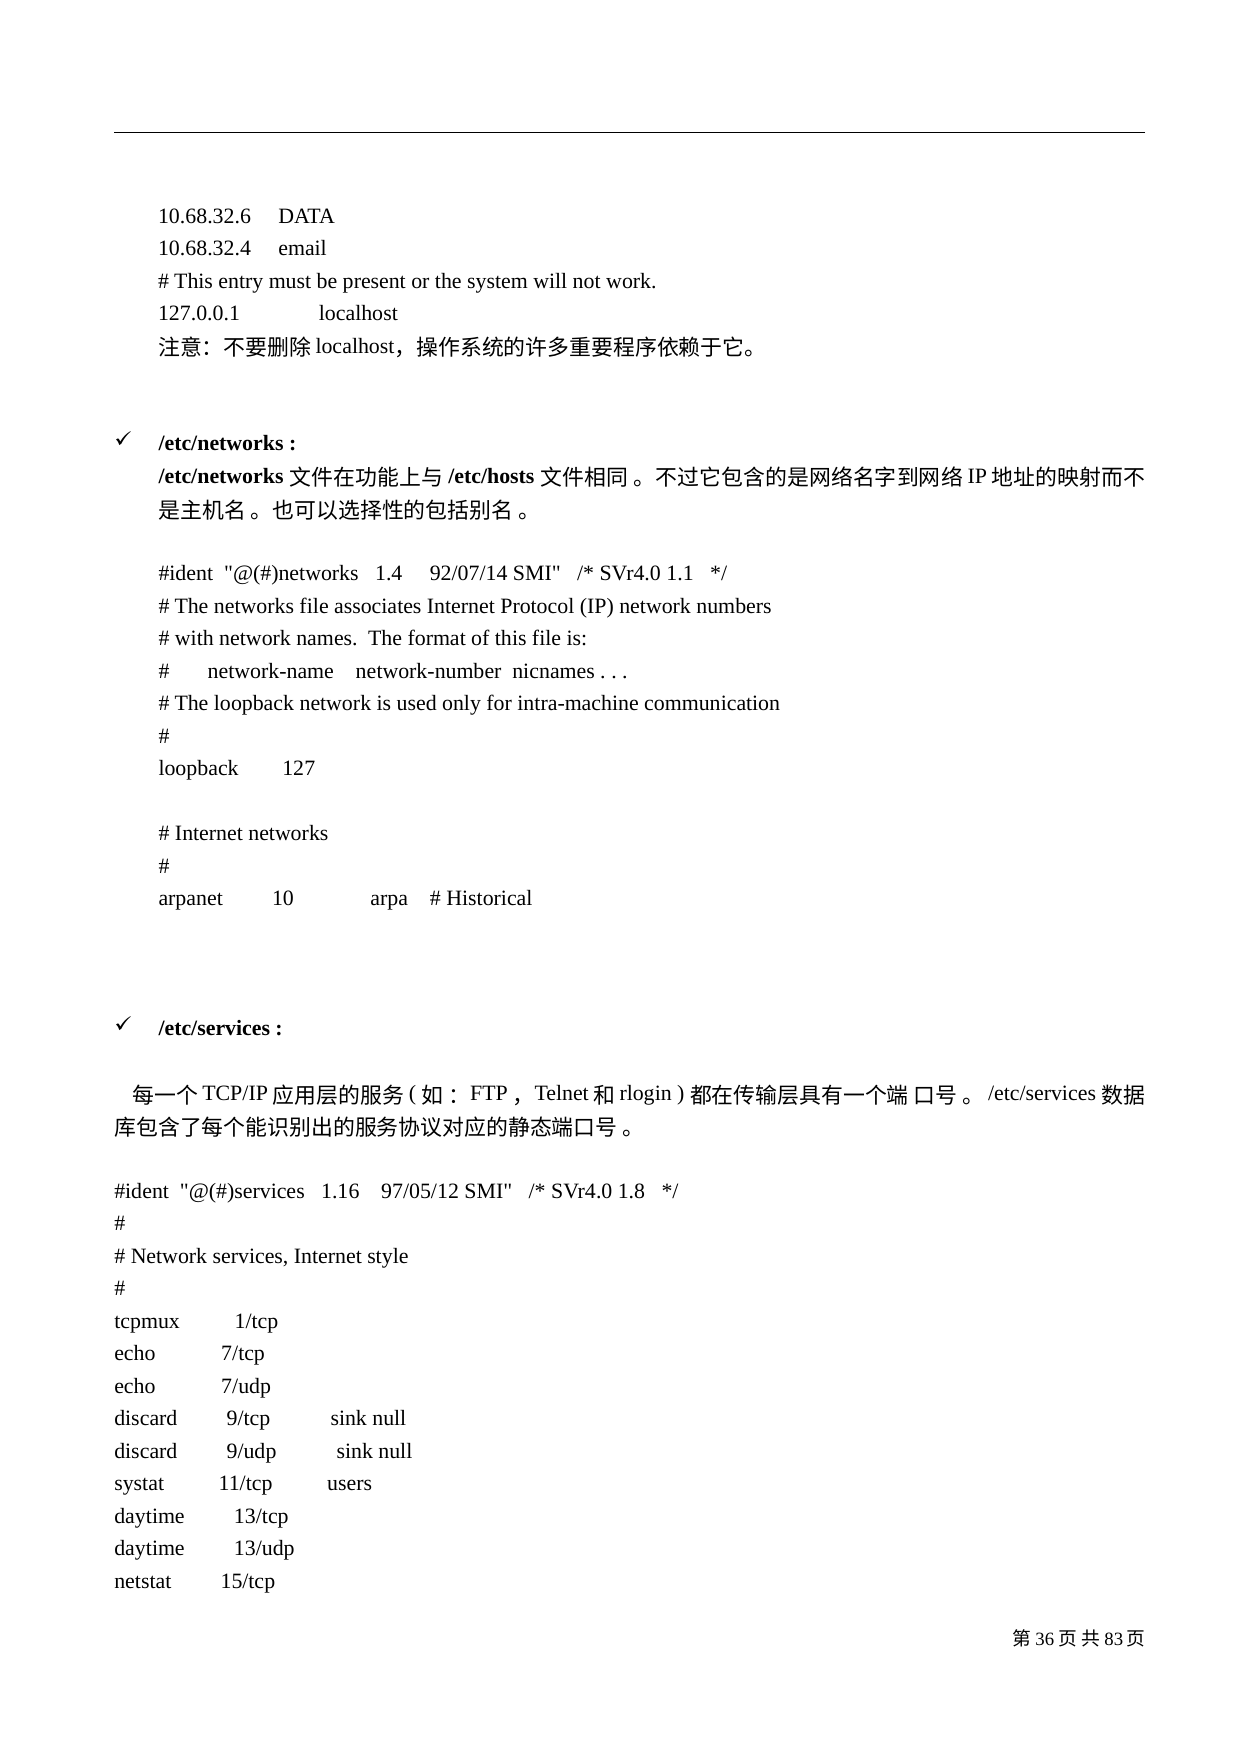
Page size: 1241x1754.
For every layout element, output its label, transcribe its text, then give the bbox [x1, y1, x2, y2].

list localhost [158, 292, 1145, 324]
text # with network names. The format of this file is: [158, 617, 1145, 649]
text # [114, 1202, 1145, 1234]
text # Network services, Internet style [114, 1234, 1145, 1267]
text #ident "@(#)services 1.16 97/05/12 SMI" /* SVr4.0 1.8 */ [114, 1169, 1145, 1202]
text # Internet networks [158, 812, 1145, 844]
text discard 9/udp sink null [114, 1429, 1145, 1462]
text echo 7/tcp [114, 1332, 1145, 1364]
text # The loopback network is used only for intra-machine communication [158, 682, 1145, 714]
text arpanet 10 arpa # Historical [158, 877, 1145, 909]
text 10.68.32.6 DATA [114, 194, 1145, 227]
list /etc/services : [114, 1007, 1145, 1039]
text daytime 13/udp [114, 1527, 1145, 1559]
text 注意：不要删除localhost，操作系统的许多重要程序依赖于它。 [158, 324, 1145, 357]
text /etc/networks 文件在功能上与 /etc/hosts 文件相同 。不过它包含的是网络名字到网络IP地址的映射而不是主机名 。也可以选择性的包括别名 。 [158, 454, 1145, 519]
text # network-name network-number nicnames . . . [158, 649, 1145, 682]
text # [158, 714, 1145, 747]
text loopback 127 [158, 747, 1145, 779]
text #ident "@(#)networks 1.4 92/07/14 SMI" /* SVr4.0 1.1 */ [158, 552, 1145, 584]
list /etc/networks : [114, 422, 1145, 454]
text 每一个TCP/IP 应用层的服务 ( 如 ：FTP ，Telnet和rlogin ) 都在传输层具有一个端 口号 。 /etc/services 数据库包含了每个能识别出的服务协议对应的静态端口号 。 [114, 1072, 1145, 1137]
text discard 9/tcp sink null [114, 1397, 1145, 1429]
text echo 7/udp [114, 1364, 1145, 1397]
text # [158, 844, 1145, 877]
text tcpmux 1/tcp [114, 1299, 1145, 1332]
text systat 11/tcp users [114, 1462, 1145, 1494]
text # The networks file associates Internet Protocol (IP) network numbers [158, 584, 1145, 617]
text daytime 13/tcp [114, 1494, 1145, 1527]
text # This entry must be present or the system will not work. [114, 259, 1145, 292]
text netstat 15/tcp [114, 1559, 1145, 1592]
text # [114, 1267, 1145, 1299]
text 10.68.32.4 email [114, 227, 1145, 259]
